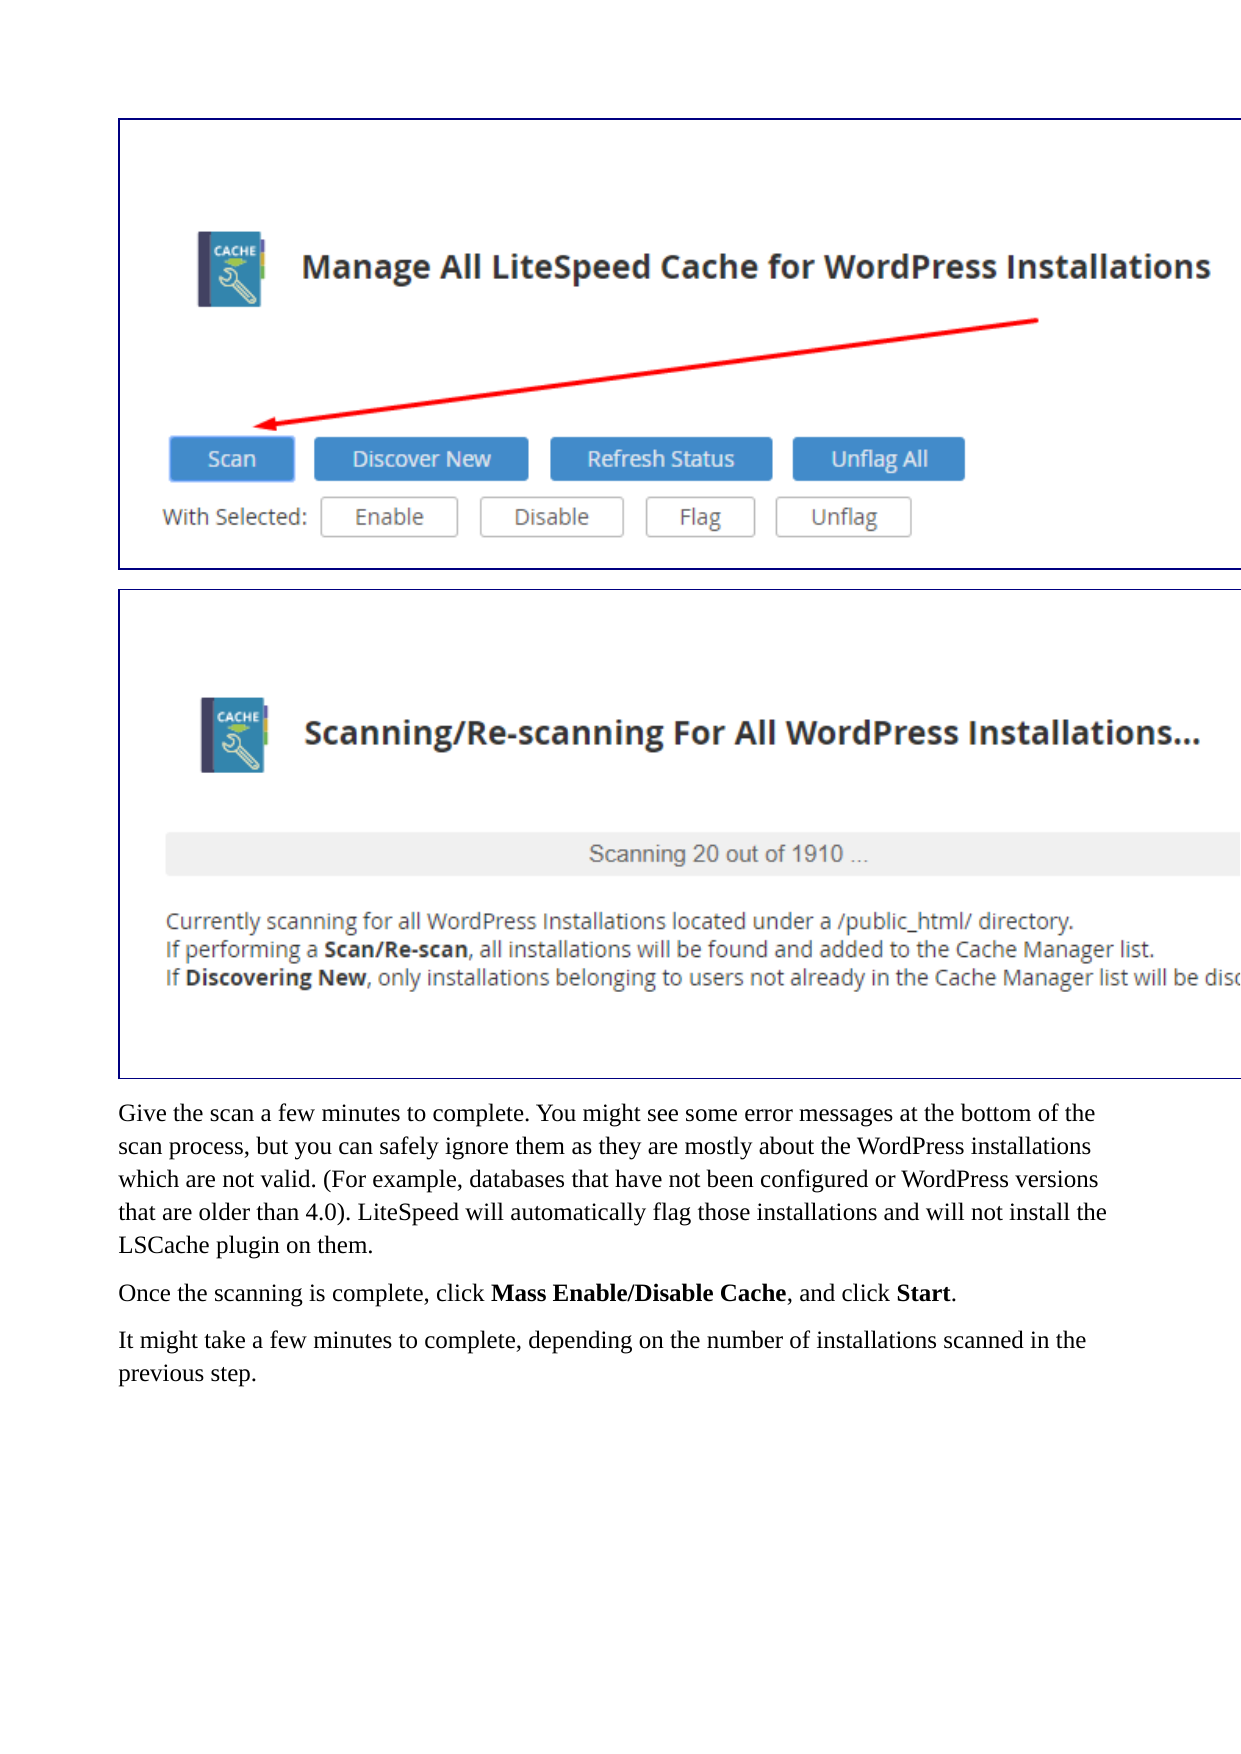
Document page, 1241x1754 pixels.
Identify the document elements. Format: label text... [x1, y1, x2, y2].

picture [120, 590, 1241, 1078]
text It might take a few minutes to complete, depending on the number of installations scanned in the previous step. [118, 1325, 1122, 1387]
text Once the scanning is complete, click Mass Enable/Disable Cache, and click Start. [118, 1278, 1122, 1307]
text Give the scan a few minutes to complete. You might see some error messages at the bottom of the scan process, but you can safely ignore them as they are mostly about the WordPress installations which are not valid. (For example, databases that have not been configured or WordPress versions that are older than 4.0). LiteSpeed will automatically flag those installations and will not install the LSCache plugin on them. [118, 1098, 1122, 1259]
picture [120, 120, 1241, 568]
